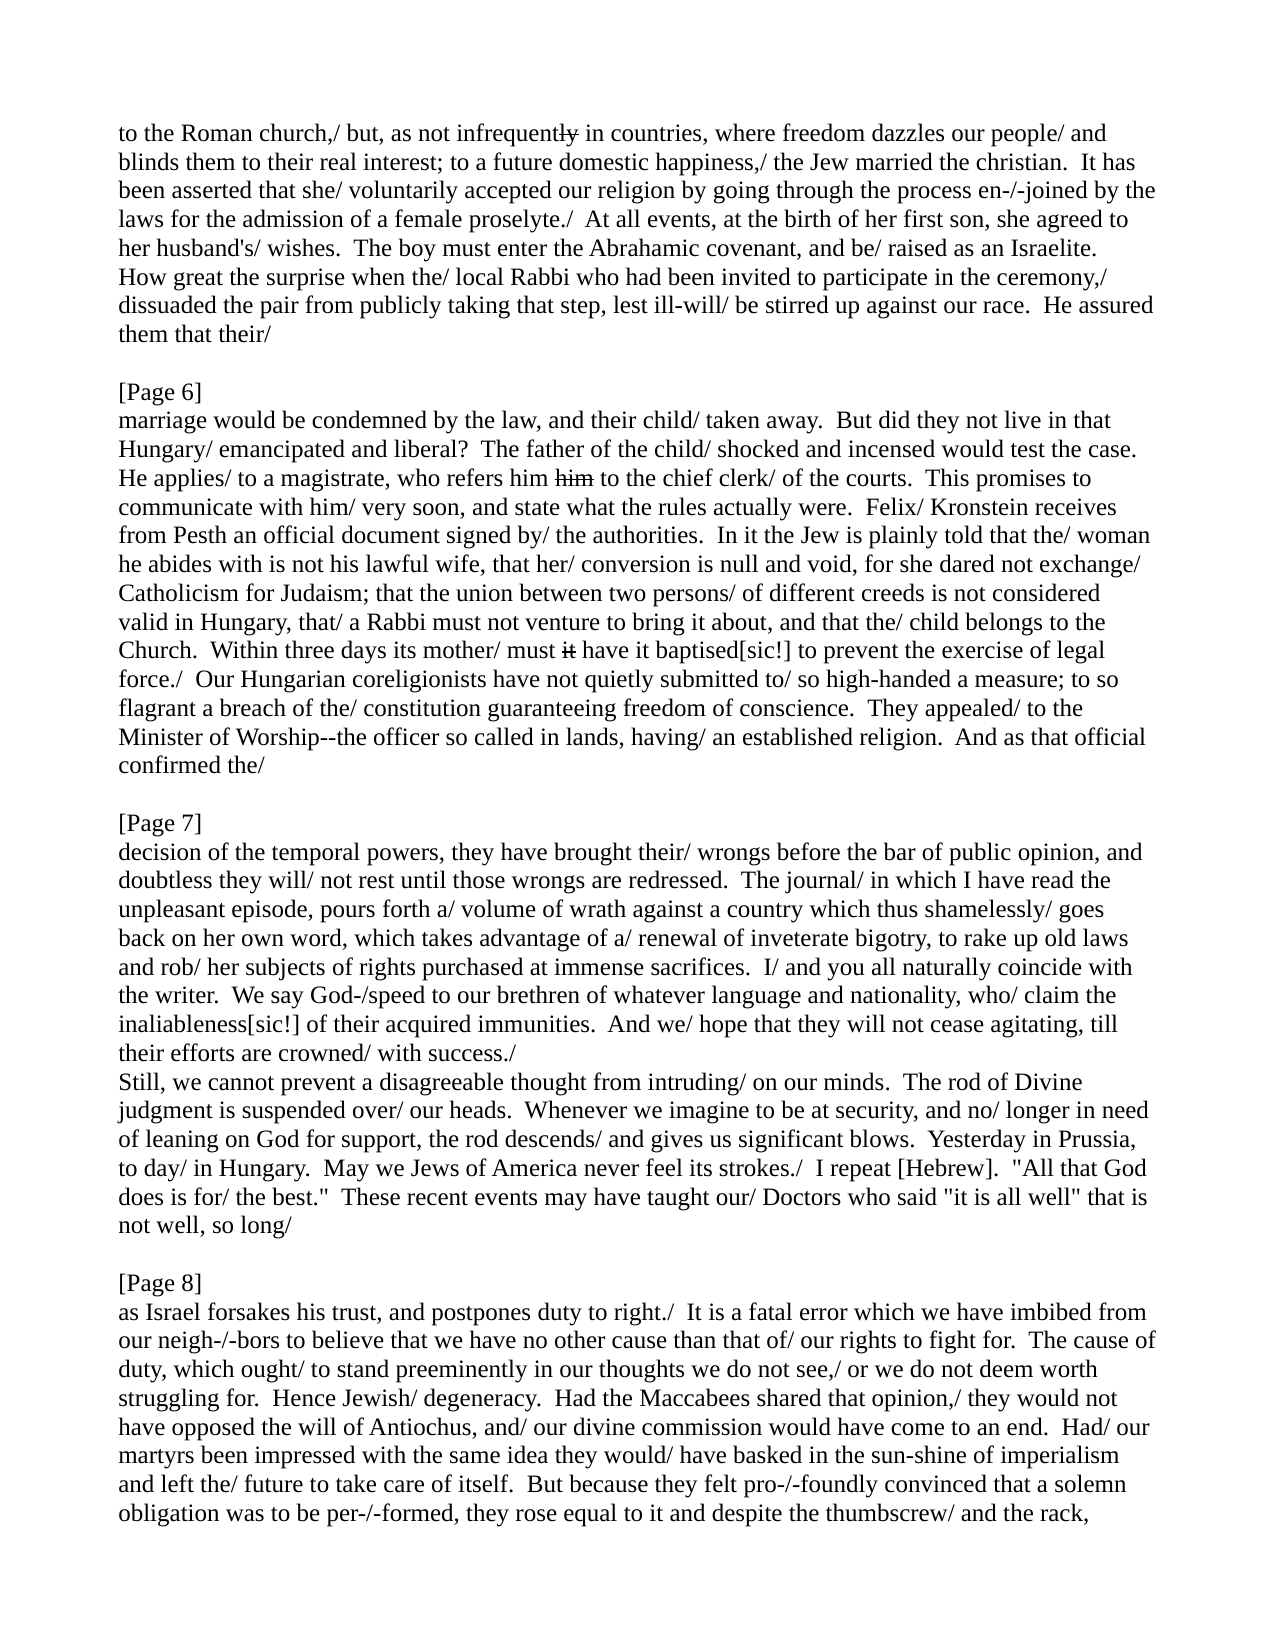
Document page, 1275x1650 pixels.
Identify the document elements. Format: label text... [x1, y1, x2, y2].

text as Israel forsakes his trust, and postpones duty to right./ It is a fatal error which we have imbibed from our neigh-/-bors to believe that we have no other cause than that of/ our rights to fight for. The cause of duty, which ought/ to stand preeminently in our thoughts we do not see,/ or we do not deem worth struggling for. Hence Jewish/ degeneracy. Had the Maccabees shared that opinion,/ they would not have opposed the will of Antiochus, and/ our divine commission would have come to an end. Had/ our martyrs been impressed with the same idea they would/ have basked in the sun-shine of imperialism and left the/ future to take care of itself. But because they felt pro-/-foundly convinced that a solemn obligation was to be per-/-formed, they rose equal to it and despite the thumbscrew/ and the rack, [118, 1297, 1157, 1527]
text [Page 7] [118, 808, 1157, 837]
text to the Roman church,/ but, as not infrequently in countries, where freedom dazzles our people/ and blinds them to their real interest; to a future domestic happiness,/ the Jew married the christian. It has been asserted that she/ voluntarily accepted our religion by going through the process en-/-joined by the laws for the admission of a female proselyte./ At all events, at the birth of her first son, she agreed to her husband's/ wishes. The boy must enter the Abrahamic covenant, and be/ raised as an Israelite. How great the surprise when the/ local Rabbi who had been invited to participate in the ceremony,/ dissuaded the pair from publicly taking that step, lest ill-will/ be stirred up against our race. He assured them that their/ [118, 118, 1157, 348]
text marriage would be condemned by the law, and their child/ taken away. But did they not live in that Hungary/ emancipated and liberal? The father of the child/ shocked and incensed would test the case. He applies/ to a magistrate, who refers him him to the chief clerk/ of the courts. This promises to communicate with him/ very soon, and state what the rules actually were. Felix/ Kronstein receives from Pesth an official document signed by/ the authorities. In it the Jew is plainly told that the/ woman he abides with is not his lawful wife, that her/ conversion is null and void, for she dared not exchange/ Catholicism for Judaism; that the union between two persons/ of different creeds is not considered valid in Hungary, that/ a Rabbi must not venture to bring it about, and that the/ child belongs to the Church. Within three days its mother/ must it have it baptised[sic!] to prevent the exercise of legal force./ Our Hungarian coreligionists have not quietly submitted to/ so high-handed a measure; to so flagrant a breach of the/ constitution guaranteeing freedom of conscience. They appealed/ to the Minister of Worship--the officer so called in lands, having/ an established religion. And as that official confirmed the/ [118, 406, 1157, 779]
text [Page 6] [118, 377, 1157, 406]
text decision of the temporal powers, they have brought their/ wrongs before the bar of public opinion, and doubtless they will/ not rest until those wrongs are redressed. The journal/ in which I have read the unpleasant episode, pours forth a/ volume of wrath against a country which thus shamelessly/ goes back on her own word, which takes advantage of a/ renewal of inveterate bigotry, to rake up old laws and rob/ her subjects of rights purchased at immense sacrifices. I/ and you all naturally coincide with the writer. We say God-/speed to our brethren of whatever language and nationality, who/ claim the inaliableness[sic!] of their acquired immunities. And we/ hope that they will not cease agitating, till their efforts are crowned/ with success./ [118, 837, 1157, 1067]
text Still, we cannot prevent a disagreeable thought from intruding/ on our minds. The rod of Divine judgment is suspended over/ our heads. Whenever we imagine to be at security, and no/ longer in need of leaning on God for support, the rod descends/ and gives us significant blows. Yesterday in Prussia, to day/ in Hungary. May we Jews of America never feel its strokes./ I repeat [Hebrew]. "All that God does is for/ the best." These recent events may have taught our/ Doctors who said "it is all well" that is not well, so long/ [118, 1067, 1157, 1239]
text [Page 8] [118, 1268, 1157, 1297]
